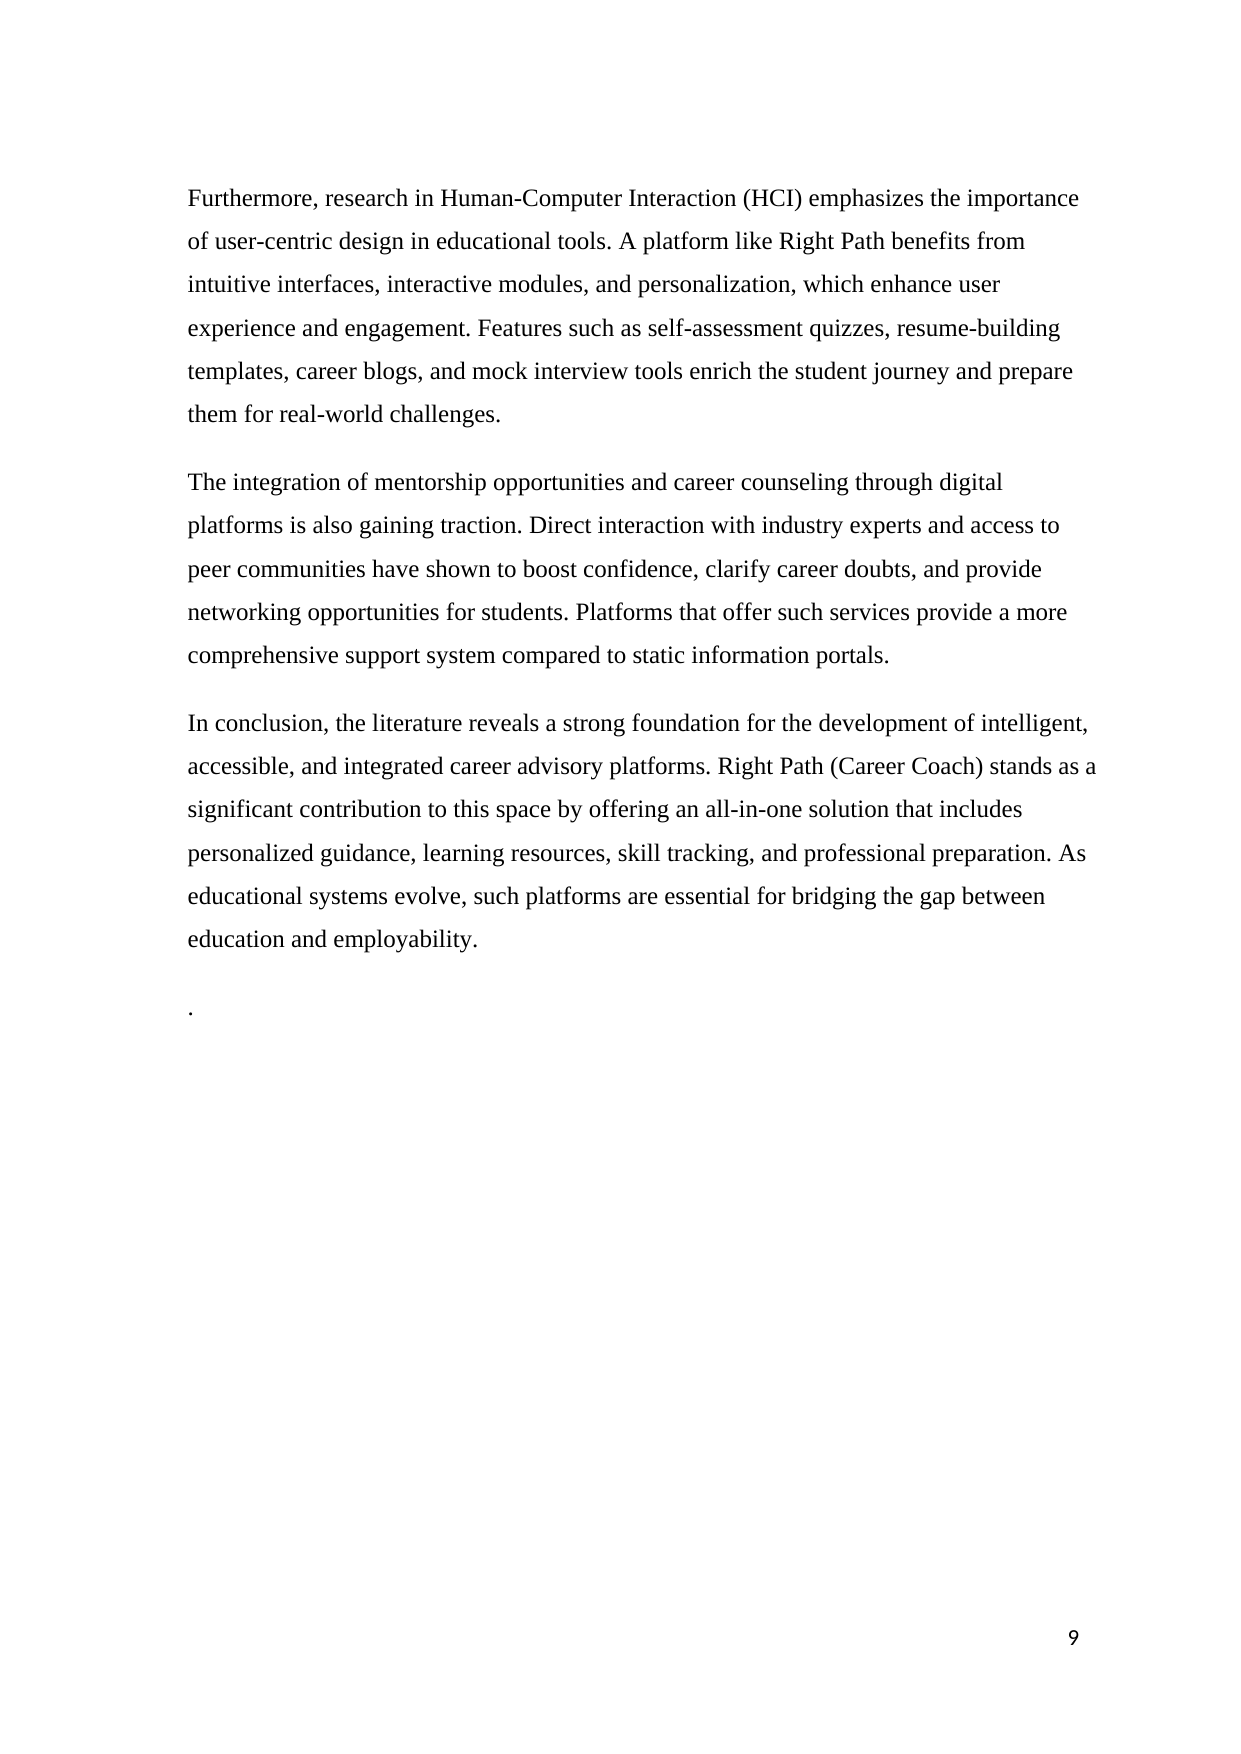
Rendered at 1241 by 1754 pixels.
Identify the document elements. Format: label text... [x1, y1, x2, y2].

text The integration of mentorship opportunities and career counseling through digital platforms is also gaining traction. Direct interaction with industry experts and access to peer communities have shown to boost confidence, clarify career doubts, and provide networking opportunities for students. Platforms that offer such services provide a more comprehensive support system compared to static information portals. [187, 467, 1103, 669]
text . [187, 992, 1103, 1021]
text Furthermore, research in Human-Computer Interaction (HCI) emphasizes the importance of user-centric design in educational tools. A platform like Right Path benefits from intuitive interfaces, interactive modules, and personalization, which enhance user experience and engagement. Features such as self-assessment quizzes, resume-building templates, career blogs, and mock interview tools enrich the student journey and prepare them for real-world challenges. [187, 183, 1103, 428]
text In conclusion, the literature reveals a strong foundation for the development of intelligent, accessible, and integrated career advisory platforms. Right Path (Career Coach) stands as a significant contribution to this space by offering an all-in-one solution that includes personalized guidance, learning resources, skill tracking, and professional preparation. As educational systems evolve, such platforms are essential for bridging the gap between education and employability. [187, 708, 1103, 953]
